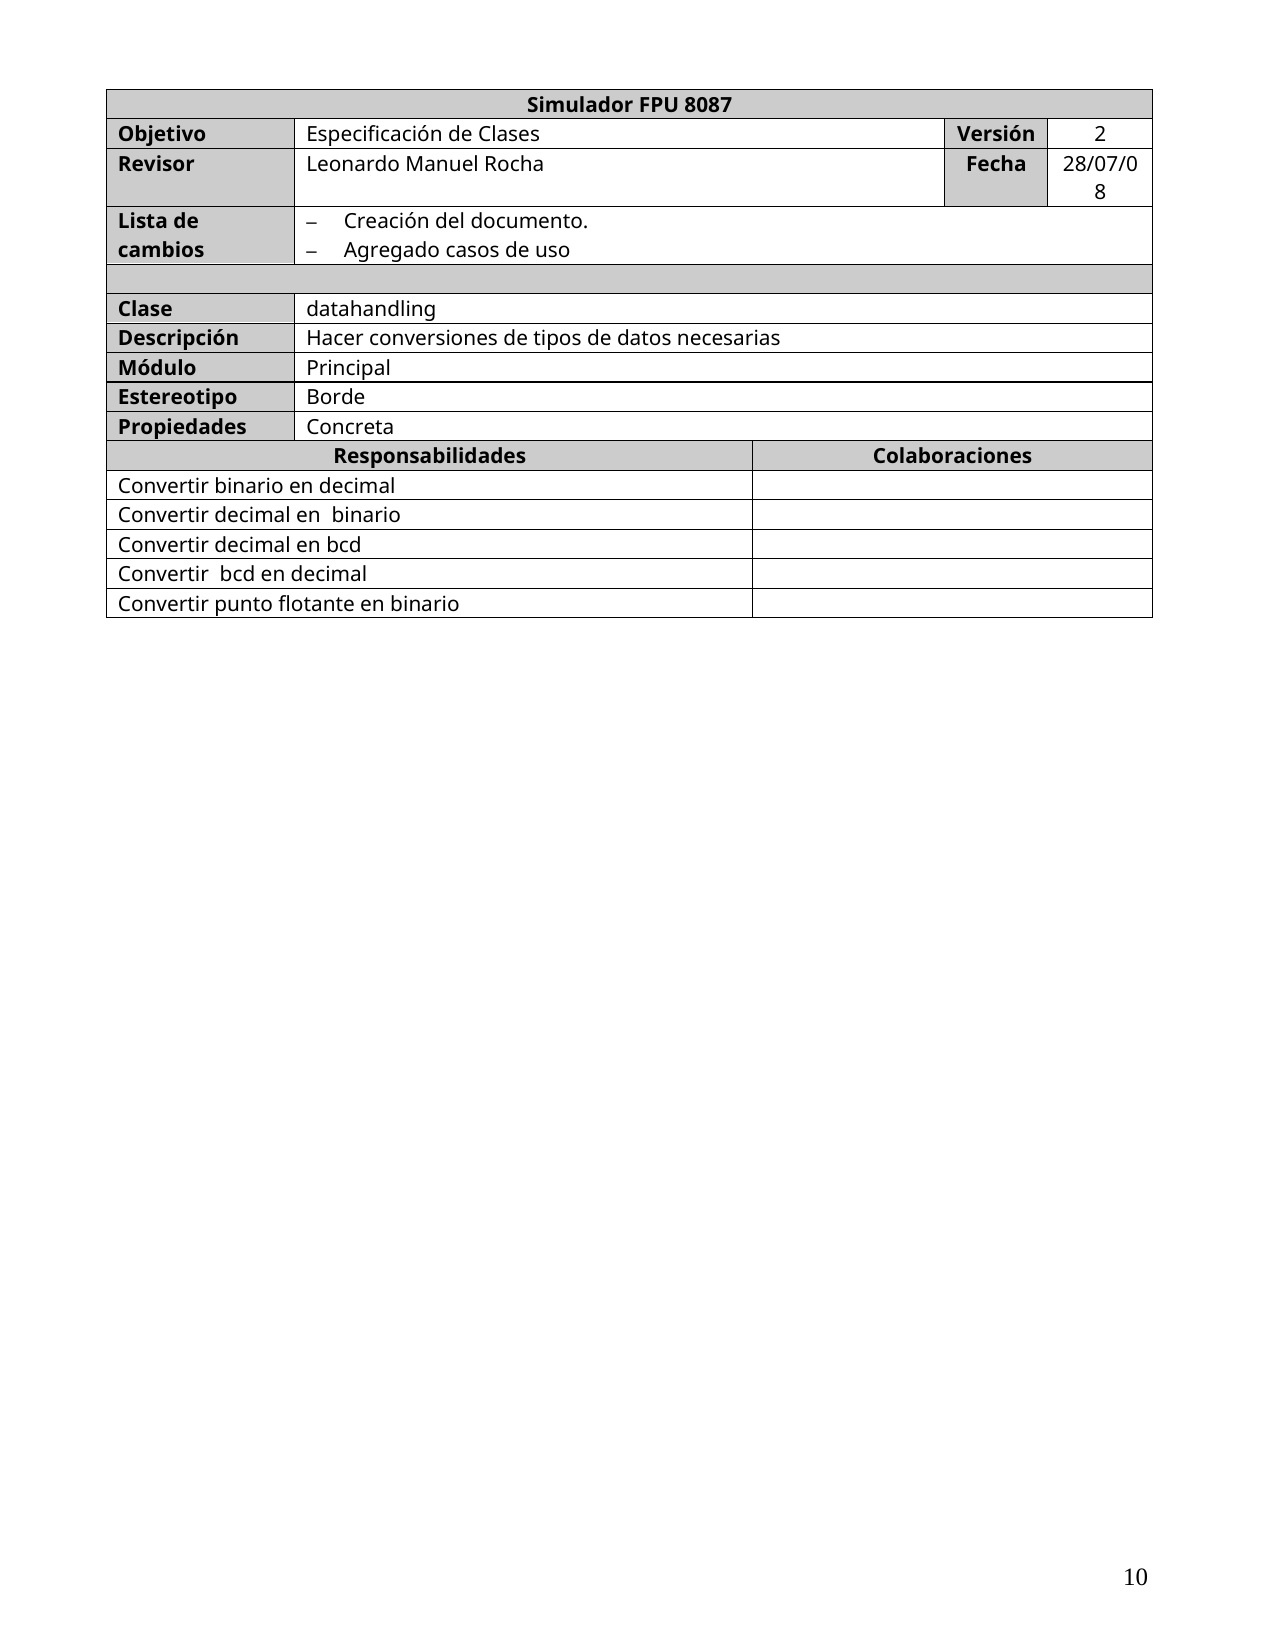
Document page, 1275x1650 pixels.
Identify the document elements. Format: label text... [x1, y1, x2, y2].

table_cell [753, 530, 1152, 558]
table_cell Objetivo [107, 119, 294, 148]
table_cell 2 [1048, 119, 1152, 148]
table_cell Propiedades [107, 412, 294, 440]
table_cell Responsabilidades [107, 441, 752, 470]
table_cell [753, 500, 1152, 529]
table_cell Creación del documento. Agregado casos de uso [295, 207, 1152, 263]
table_cell Convertir decimal en binario [107, 500, 752, 529]
table_cell Descripción [107, 324, 294, 352]
table_cell Leonardo Manuel Rocha [295, 149, 944, 206]
table_cell Borde [295, 383, 1152, 411]
table_cell Fecha [945, 149, 1047, 206]
table_cell Hacer conversiones de tipos de datos necesarias [295, 324, 1152, 352]
table_cell Convertir bcd en decimal [107, 559, 752, 588]
table_cell Concreta [295, 412, 1152, 440]
table_cell Colaboraciones [753, 441, 1152, 470]
table_cell Módulo [107, 353, 294, 381]
table_cell datahandling [295, 294, 1152, 322]
table_cell [753, 559, 1152, 588]
table_cell [753, 589, 1152, 617]
table_cell [107, 265, 1152, 293]
table_cell Convertir punto flotante en binario [107, 589, 752, 617]
table_cell Revisor [107, 149, 294, 206]
table_cell Lista de cambios [107, 207, 294, 263]
table_cell [753, 471, 1152, 499]
table_header Simulador FPU 8087 [107, 90, 1152, 118]
table_cell Especificación de Clases [295, 119, 944, 148]
table_cell Clase [107, 294, 294, 322]
table_cell Estereotipo [107, 383, 294, 411]
table_cell Convertir decimal en bcd [107, 530, 752, 558]
table_cell Convertir binario en decimal [107, 471, 752, 499]
table_cell Versión [945, 119, 1047, 148]
table_cell 28/07/08 [1048, 149, 1152, 206]
table_cell Principal [295, 353, 1152, 381]
